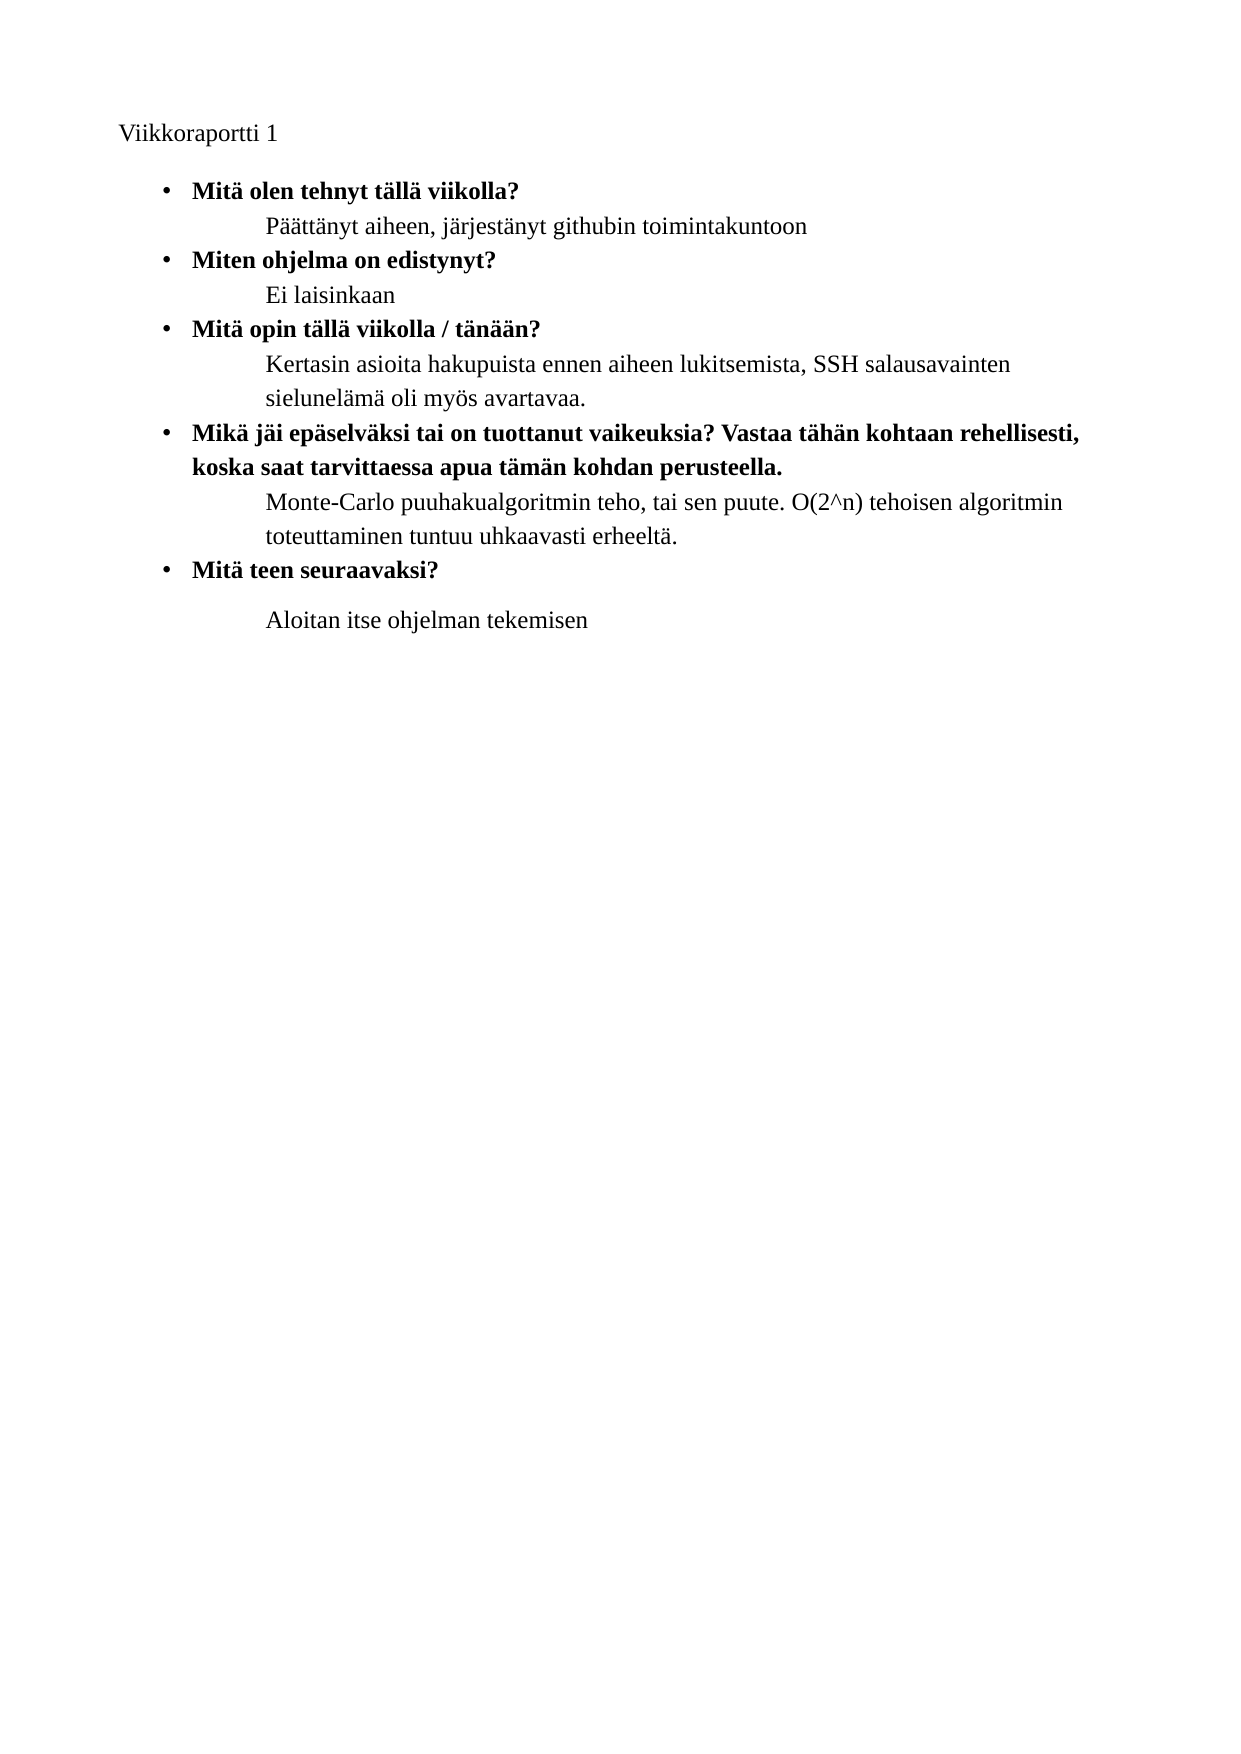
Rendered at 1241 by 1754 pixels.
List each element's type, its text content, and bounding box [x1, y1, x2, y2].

list Mitä teen seuraavaksi? [162, 556, 1122, 584]
list Päättänyt aiheen, järjestänyt githubin toimintakuntoon [236, 211, 1122, 239]
list Monte-Carlo puuhakualgoritmin teho, tai sen puute. O(2^n) tehoisen algoritmin toteuttaminen tuntuu uhkaavasti erheeltä. [236, 487, 1122, 550]
list Ei laisinkaan [236, 280, 1122, 308]
list Miten ohjelma on edistynyt? [162, 245, 1122, 274]
list Kertasin asioita hakupuista ennen aiheen lukitsemista, SSH salausavainten sielunelämä oli myös avartavaa. [236, 349, 1122, 412]
list Aloitan itse ohjelman tekemisen [236, 605, 1122, 633]
list Mitä olen tehnyt tällä viikolla? [162, 176, 1122, 205]
list Mitä opin tällä viikolla / tänään? [162, 314, 1122, 343]
list Mikä jäi epäselväksi tai on tuottanut vaikeuksia? Vastaa tähän kohtaan rehellisesti, koska saat tarvittaessa apua tämän kohdan perusteella. [162, 418, 1122, 481]
